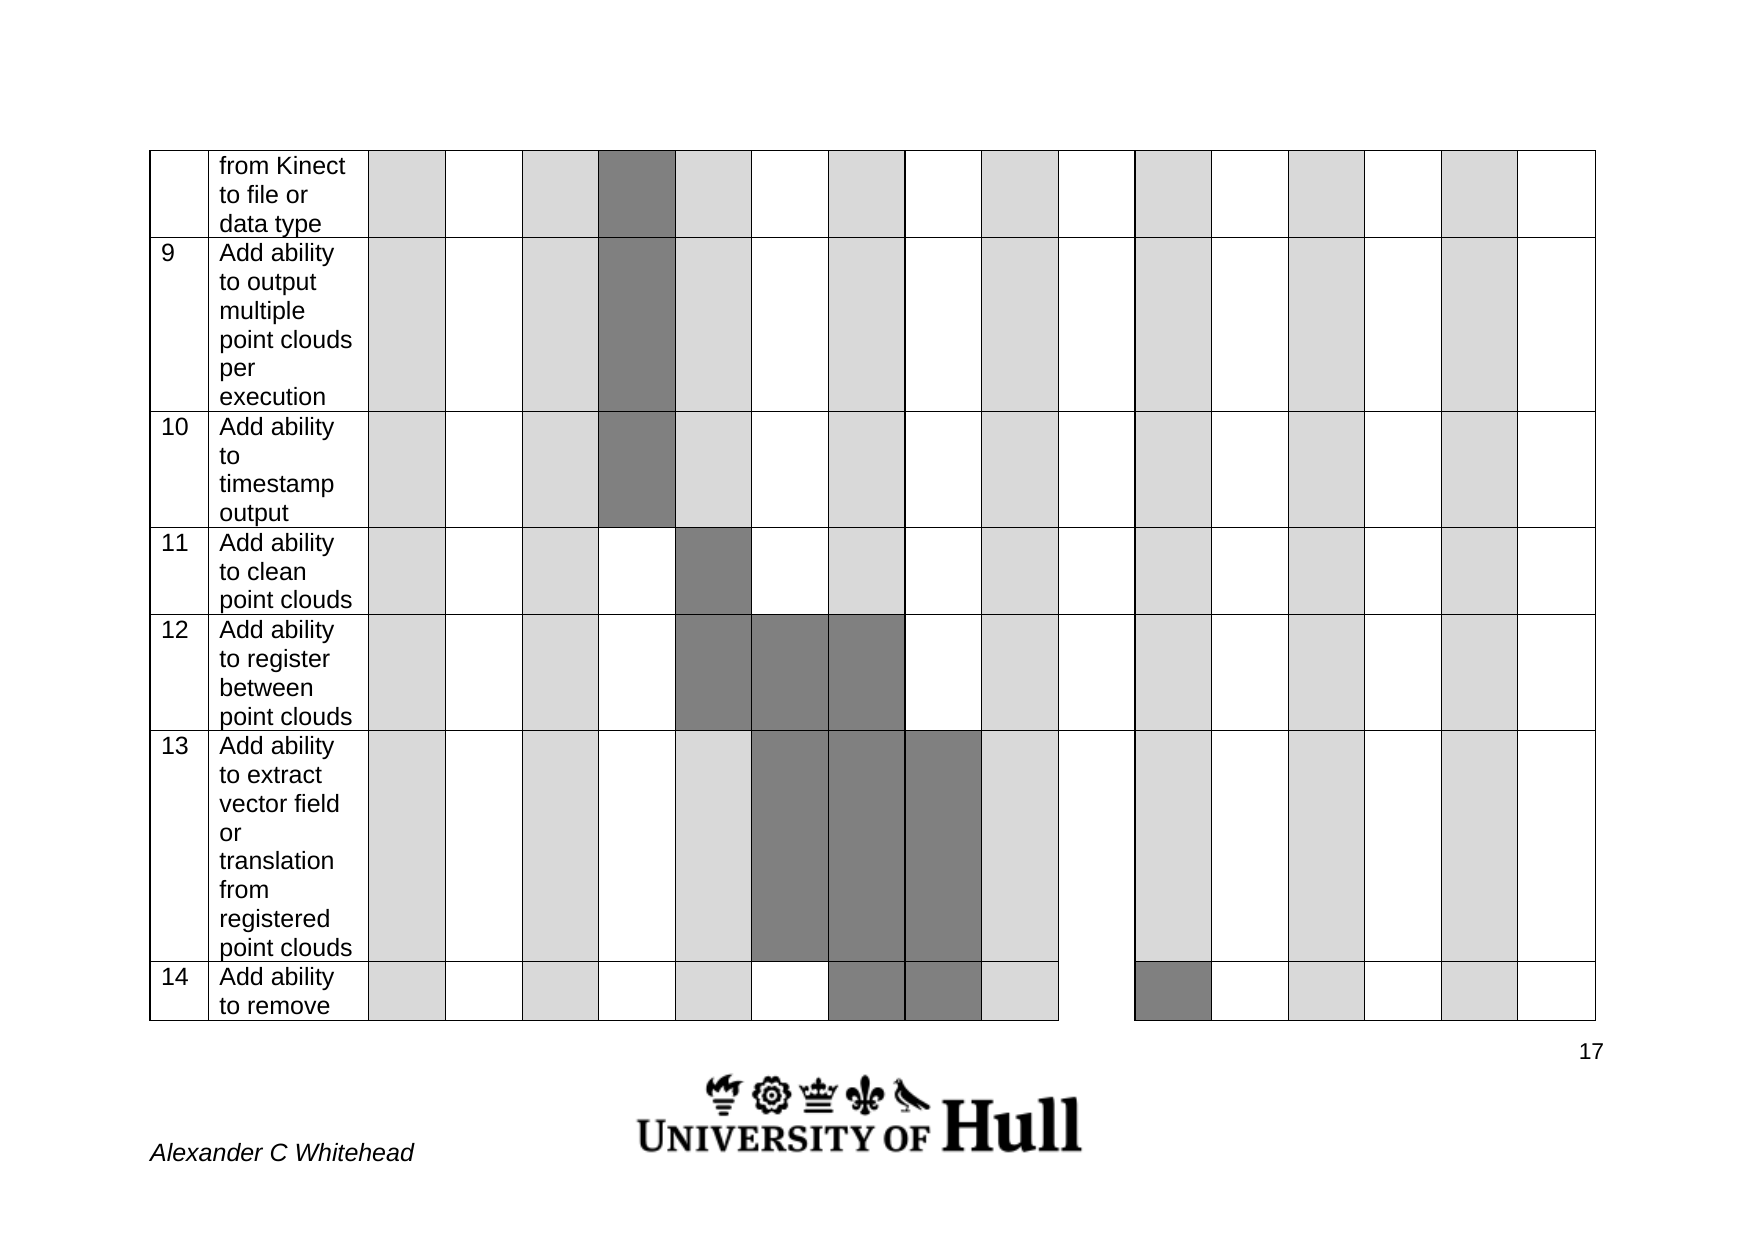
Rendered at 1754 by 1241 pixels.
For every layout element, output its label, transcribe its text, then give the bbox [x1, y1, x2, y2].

table_cell [752, 151, 828, 237]
table_cell [676, 412, 751, 527]
table_cell [829, 238, 904, 411]
table_cell 14 [151, 962, 208, 1020]
table_cell [1136, 238, 1211, 411]
table_cell [151, 151, 208, 237]
table_cell [1289, 615, 1364, 730]
table_cell [599, 412, 675, 527]
table_cell [1518, 962, 1595, 1020]
table_cell Add ability to extract vector field or translation from registered point clouds [209, 731, 368, 961]
table_cell [369, 412, 445, 527]
table_cell [523, 238, 598, 411]
table_cell [676, 151, 751, 237]
table_cell [1212, 238, 1288, 411]
table_cell [446, 528, 522, 614]
table_cell [1289, 731, 1364, 961]
table_cell [1442, 238, 1517, 411]
table_cell [906, 528, 981, 614]
table_cell [676, 528, 751, 614]
table_cell [752, 615, 828, 730]
table_cell [446, 962, 522, 1020]
table_cell [369, 528, 445, 614]
table_cell [446, 615, 522, 730]
table_cell [1518, 238, 1595, 411]
table_cell [752, 412, 828, 527]
table_cell [1059, 151, 1134, 237]
table_cell [599, 615, 675, 730]
table_cell [829, 962, 904, 1020]
table_cell 12 [151, 615, 208, 730]
picture [630, 1064, 1091, 1162]
table_cell [599, 962, 675, 1020]
table_cell [446, 731, 522, 961]
table_cell [1136, 962, 1211, 1020]
table_cell [1442, 151, 1517, 237]
table_cell [369, 151, 445, 237]
table_cell [523, 412, 598, 527]
table_cell [523, 615, 598, 730]
table_cell 10 [151, 412, 208, 527]
table_cell [1518, 615, 1595, 730]
table_cell 9 [151, 238, 208, 411]
table_cell [1442, 962, 1517, 1020]
table_cell [982, 528, 1058, 614]
table_cell [1059, 731, 1134, 961]
table_cell [523, 962, 598, 1020]
table_cell [1136, 528, 1211, 614]
table_cell [1442, 615, 1517, 730]
table_cell [446, 238, 522, 411]
table_cell [906, 238, 981, 411]
table_cell [982, 238, 1058, 411]
table_cell [1365, 412, 1441, 527]
table_cell [906, 151, 981, 237]
table_cell [676, 238, 751, 411]
table_cell [829, 731, 904, 961]
table_cell [982, 962, 1058, 1020]
table_cell [369, 962, 445, 1020]
table_cell [369, 238, 445, 411]
table_cell [1442, 528, 1517, 614]
table_cell [906, 615, 981, 730]
table_cell Add ability to clean point clouds [209, 528, 368, 614]
table_cell [829, 412, 904, 527]
table_cell [676, 731, 751, 961]
table_cell [1212, 615, 1288, 730]
table_cell [1518, 731, 1595, 961]
table_cell [906, 412, 981, 527]
table_cell [523, 528, 598, 614]
table_cell [1518, 528, 1595, 614]
table_cell [1289, 412, 1364, 527]
table_cell [446, 151, 522, 237]
table_cell [1212, 412, 1288, 527]
table_cell [1365, 151, 1441, 237]
table_cell [1212, 151, 1288, 237]
table_cell Add ability to timestamp output [209, 412, 368, 527]
table_cell Add ability to output multiple point clouds per execution [209, 238, 368, 411]
table_cell [1365, 238, 1441, 411]
table_cell [446, 412, 522, 527]
table_cell [369, 731, 445, 961]
table_cell [752, 962, 828, 1020]
table_cell [1442, 412, 1517, 527]
table_cell [1059, 528, 1134, 614]
table_cell [1136, 151, 1211, 237]
table_cell [982, 151, 1058, 237]
table_cell [1289, 151, 1364, 237]
table_cell [369, 615, 445, 730]
table_cell [906, 731, 981, 961]
table_cell [1442, 731, 1517, 961]
table_cell [1059, 615, 1134, 730]
table_cell [752, 528, 828, 614]
table_cell [829, 615, 904, 730]
table_cell [1136, 412, 1211, 527]
table_cell [1059, 238, 1134, 411]
table_cell [1289, 962, 1364, 1020]
table_cell [523, 731, 598, 961]
table_cell [676, 962, 751, 1020]
table_cell [1289, 238, 1364, 411]
table_cell [829, 151, 904, 237]
table_cell 11 [151, 528, 208, 614]
table_cell [1059, 961, 1134, 1020]
table_cell [523, 151, 598, 237]
table_cell [676, 615, 751, 730]
table_cell [1365, 615, 1441, 730]
table_cell [752, 238, 828, 411]
table_cell [599, 151, 675, 237]
table_cell [1212, 962, 1288, 1020]
table_cell [982, 731, 1058, 961]
table_cell [982, 615, 1058, 730]
table_cell [752, 731, 828, 961]
table_cell [982, 412, 1058, 527]
table_cell [1289, 528, 1364, 614]
table_cell [599, 238, 675, 411]
table_cell 13 [151, 731, 208, 961]
table_cell [1365, 528, 1441, 614]
table_cell [1136, 615, 1211, 730]
table_cell [1518, 412, 1595, 527]
table_cell [599, 731, 675, 961]
table_cell Add ability to remove [209, 962, 368, 1020]
table_cell [599, 528, 675, 614]
table_cell [1212, 731, 1288, 961]
table_cell Add ability to register between point clouds [209, 615, 368, 730]
table_cell [829, 528, 904, 614]
table_cell from Kinect to file or data type [209, 151, 368, 237]
table_cell [1365, 962, 1441, 1020]
table_cell [906, 962, 981, 1020]
table_cell [1365, 731, 1441, 961]
table_cell [1059, 412, 1134, 527]
table_cell [1518, 151, 1595, 237]
table_cell [1136, 731, 1211, 961]
table_cell [1212, 528, 1288, 614]
